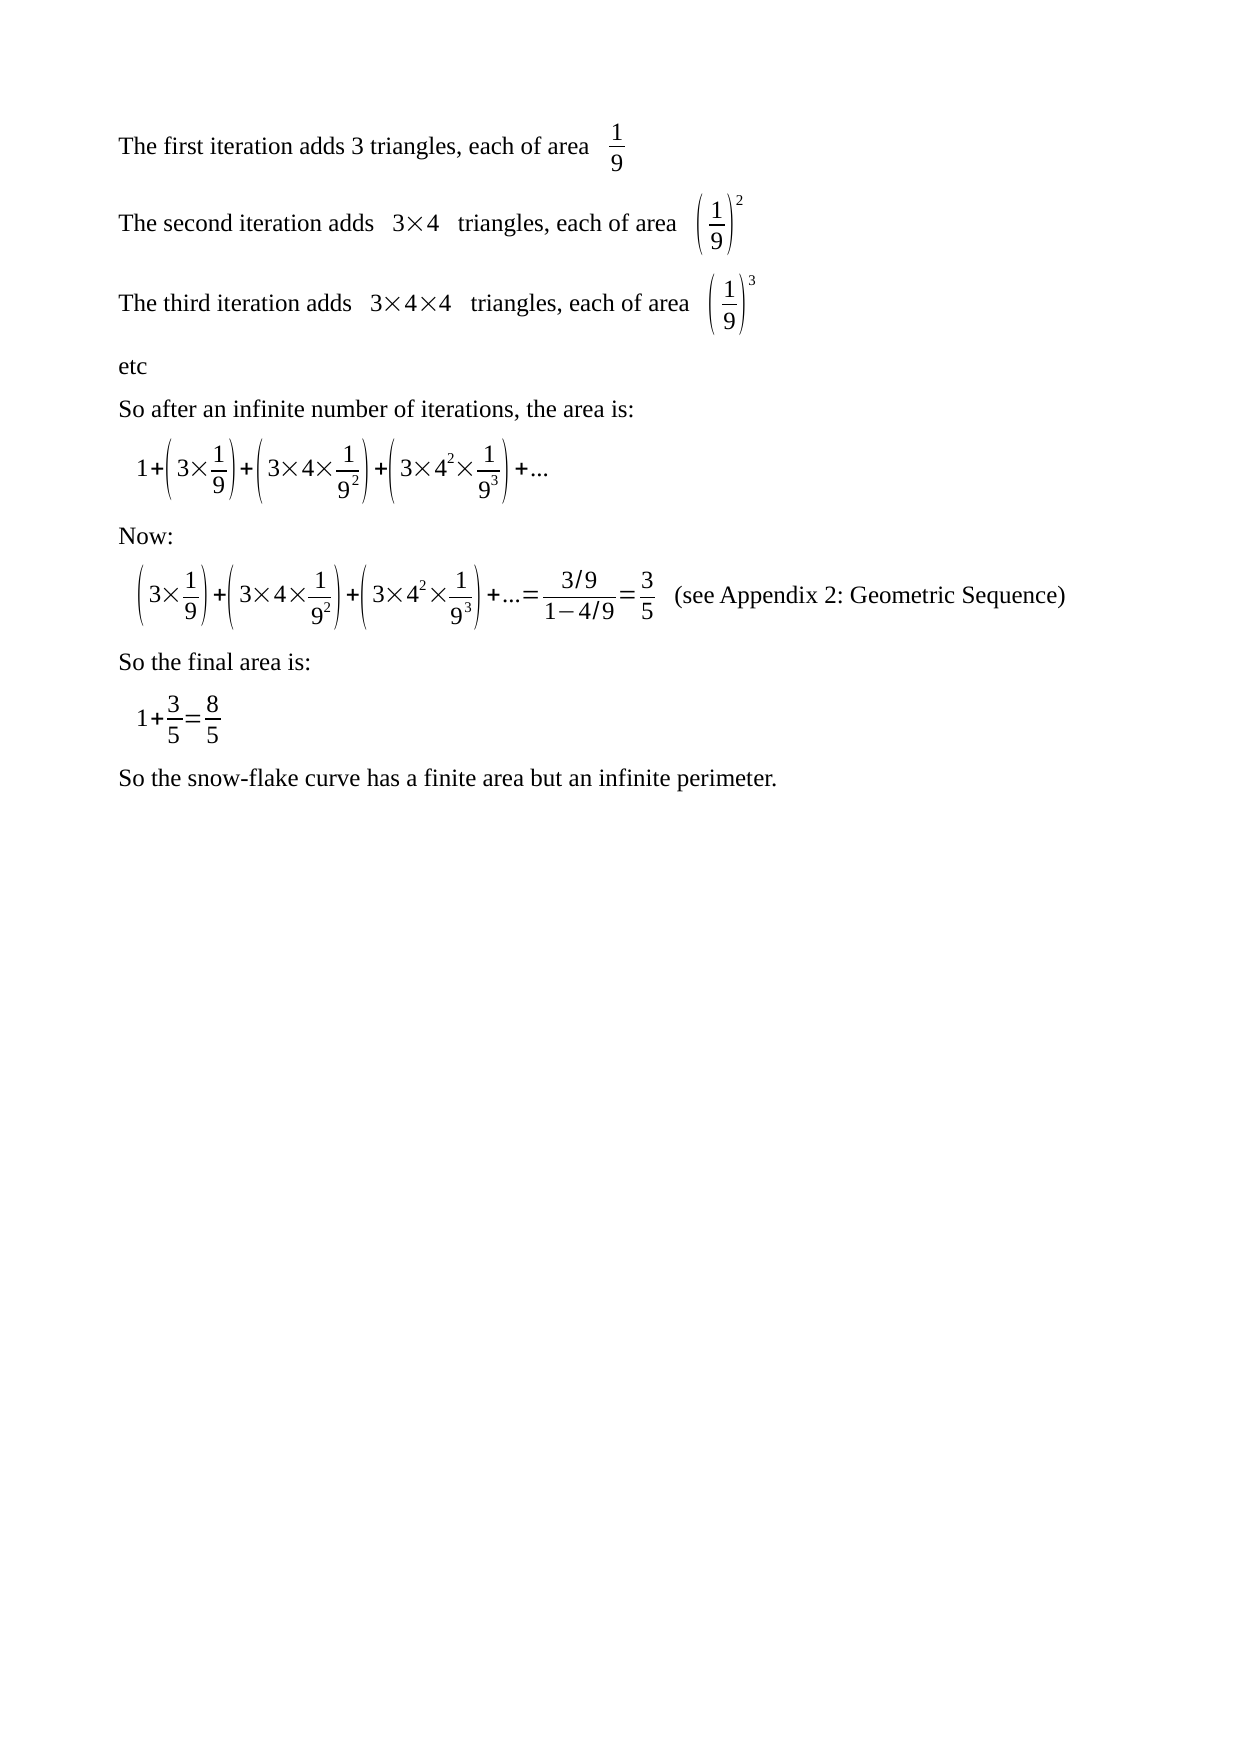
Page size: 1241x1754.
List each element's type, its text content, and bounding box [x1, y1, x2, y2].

text The second iteration addstriangles, each of area [118, 191, 1122, 257]
text (see Appendix 2: Geometric Sequence) [118, 564, 1122, 633]
text The first iteration adds 3 triangles, each of area [118, 118, 1122, 177]
text Now: [118, 521, 1122, 549]
text etc [118, 351, 1122, 380]
text The third iteration addstriangles, each of area [118, 271, 1122, 337]
text So the snow-flake curve has a finite area but an infinite perimeter. [118, 763, 1122, 792]
text So after an infinite number of iterations, the area is: [118, 394, 1122, 423]
text So the final area is: [118, 647, 1122, 676]
